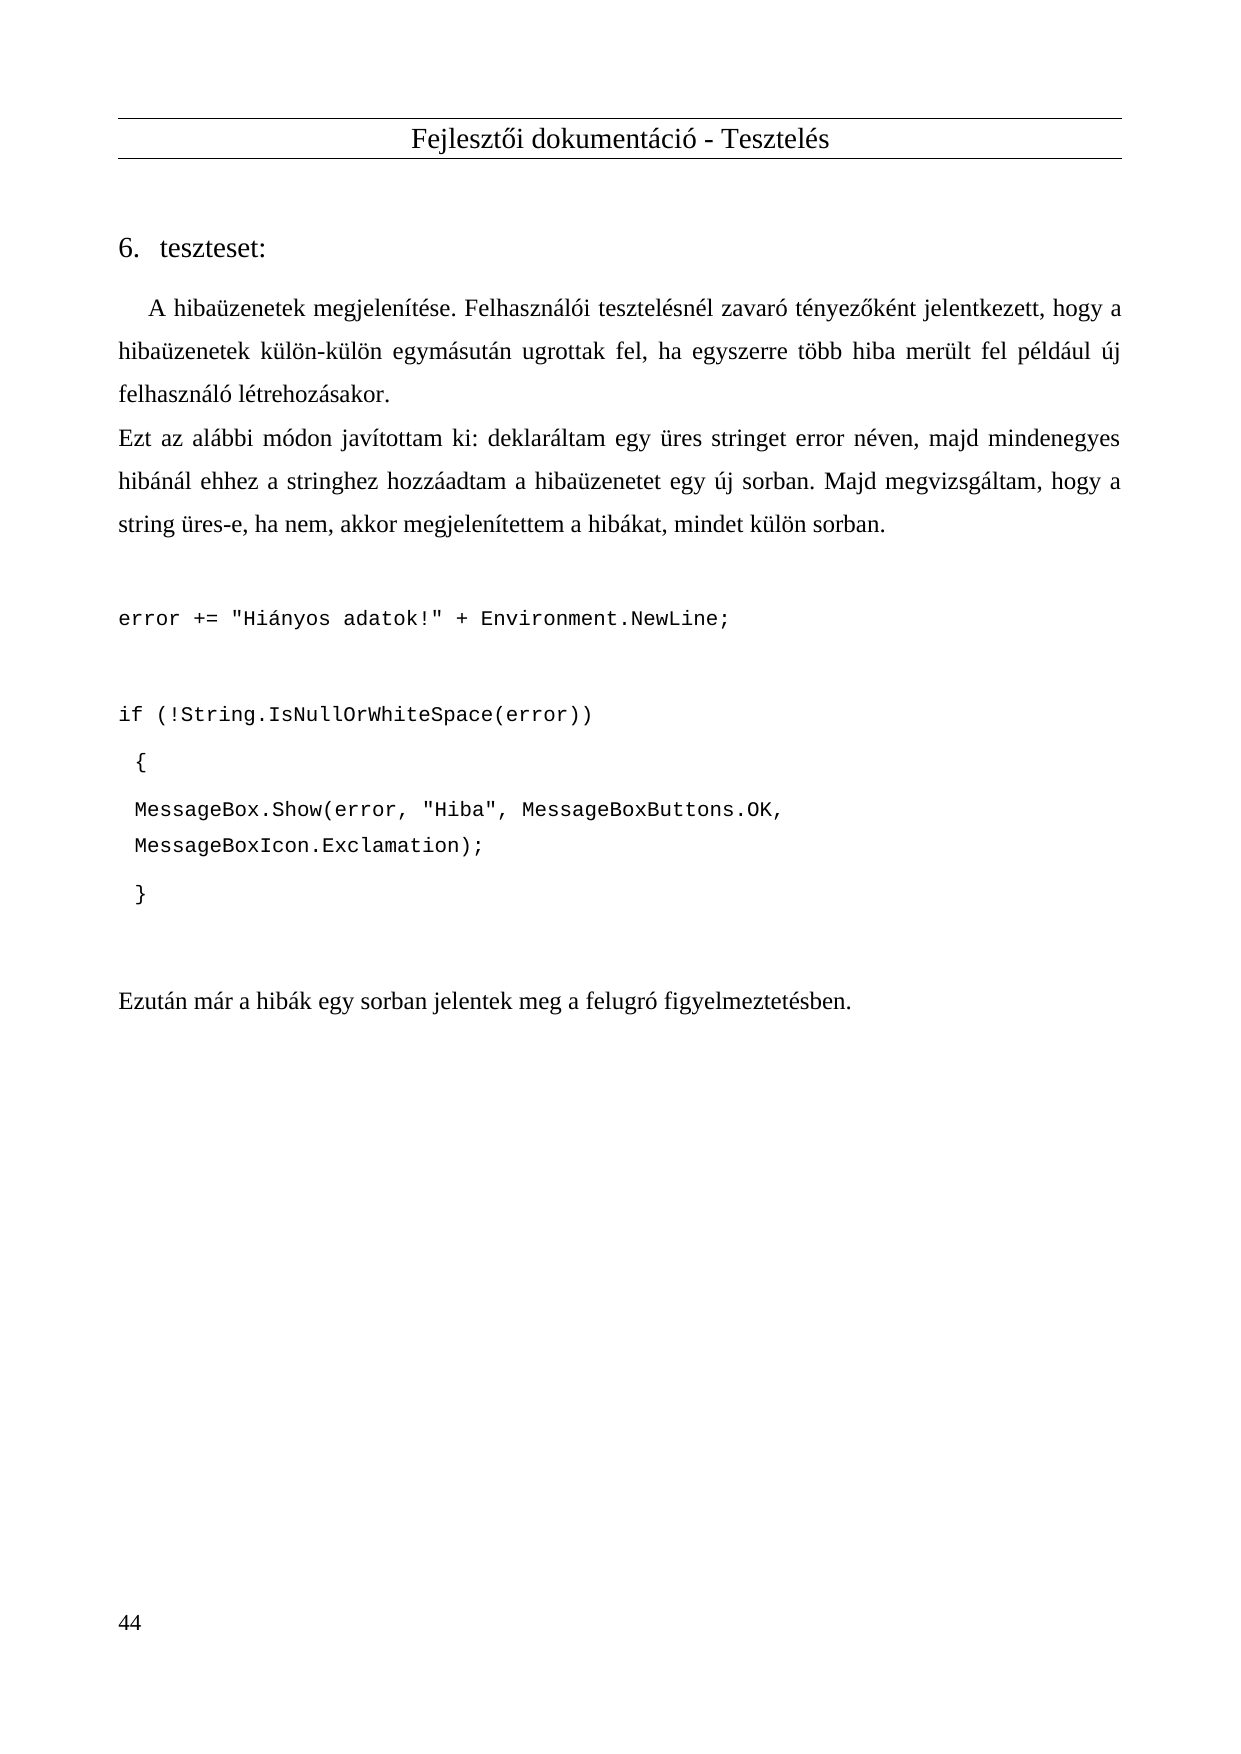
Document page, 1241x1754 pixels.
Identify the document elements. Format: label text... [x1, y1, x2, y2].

text { [134, 751, 1122, 775]
text Ezután már a hibák egy sorban jelentek meg a felugró figyelmeztetésben. [118, 986, 1122, 1015]
text MessageBox.Show(error, "Hiba", MessageBoxButtons.OK, MessageBoxIcon.Exclamation); [134, 799, 885, 858]
text } [134, 883, 1122, 906]
text A hibaüzenetek megjelenítése. Felhasználói tesztelésnél zavaró tényezőként jelentkezett, hogy a hibaüzenetek külön-külön egymásután ugrottak fel, ha egyszerre több hiba merült fel például új felhasználó létrehozásakor. [118, 293, 1122, 408]
text Ezt az alábbi módon javítottam ki: deklaráltam egy üres stringet error néven, majd mindenegyes hibánál ehhez a stringhez hozzáadtam a hibaüzenetet egy új sorban. Majd megvizsgáltam, hogy a string üres-e, ha nem, akkor megjelenítettem a hibákat, mindet külön sorban. [118, 423, 1122, 538]
text error += "Hiányos adatok!" + Environment.NewLine; [118, 608, 1122, 631]
list teszteset: [118, 230, 1122, 264]
text if (!String.IsNullOrWhiteSpace(error)) [118, 703, 1122, 727]
